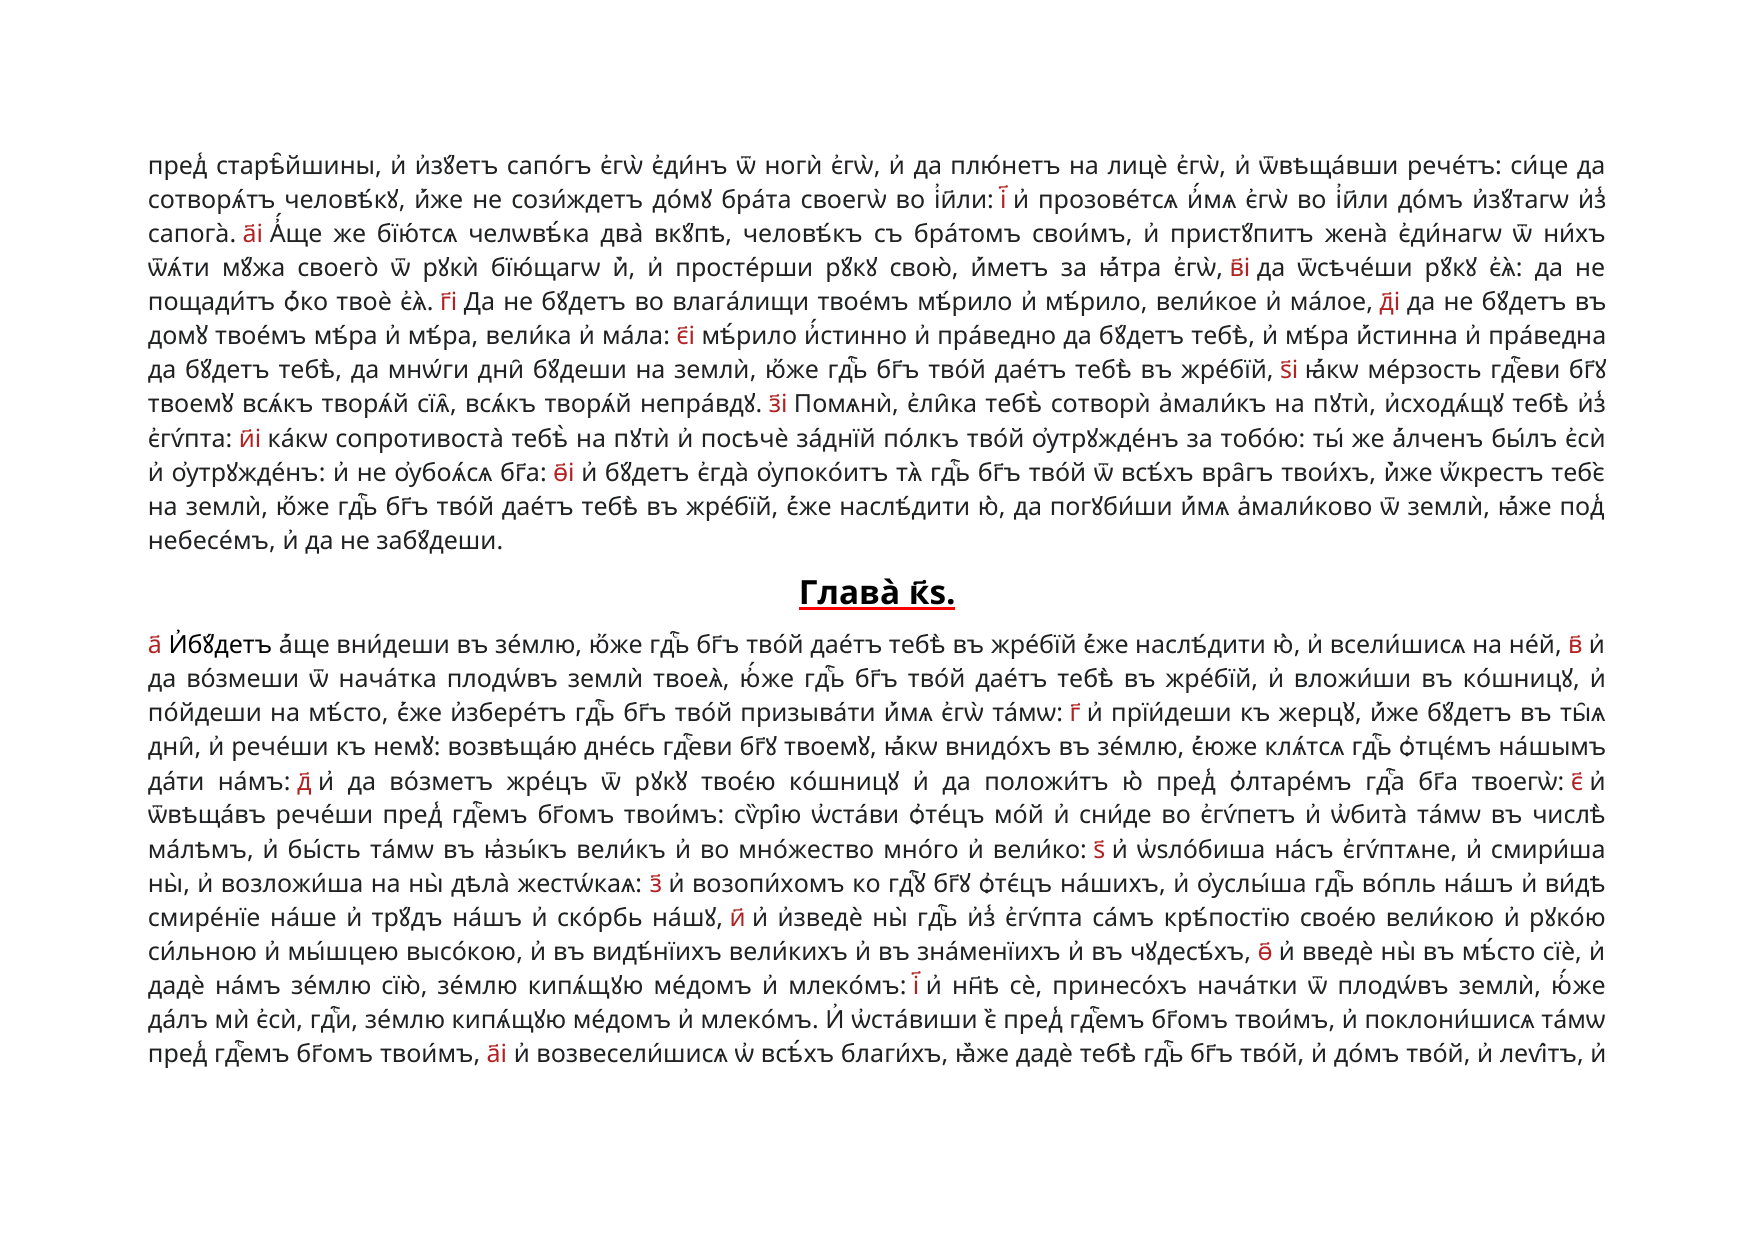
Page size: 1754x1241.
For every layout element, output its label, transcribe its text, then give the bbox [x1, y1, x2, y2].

text Глава̀ к҃ѕ. [148, 569, 1606, 614]
text а҃ И҆бꙋ́детъ а҆́ще вни́деши въ зе́млю, ю҆́же гдⷭ҇ь бг҃ъ тво́й дае́тъ тебѣ̀ въ жре́бїй є҆́же наслѣ́дити ю҆̀, и҆ всели́шисѧ на не́й, в҃ и҆ да во́змеши ѿ нача́тка плодѡ́въ землѝ твоеѧ̀, ю҆́же гдⷭ҇ь бг҃ъ тво́й дае́тъ тебѣ̀ въ жре́бїй, и҆ вложи́ши въ ко́шницꙋ, и҆ по́йдеши на мѣ́сто, є҆́же и҆збере́тъ гдⷭ҇ь бг҃ъ тво́й призыва́ти и҆́мѧ є҆гѡ̀ та́мѡ: г҃ и҆ прїи́деши къ жерцꙋ̀, и҆́же бꙋ́детъ въ ты̑ѧ дни̑, и҆ рече́ши къ немꙋ̀: возвѣща́ю дне́сь гдⷭ҇еви бг҃ꙋ твоемꙋ̀, ꙗ҆́кѡ внидо́хъ въ зе́млю, є҆́юже клѧ́тсѧ гдⷭ҇ь ѻ҆тцє́мъ на́шымъ да́ти на́мъ: д҃ и҆ да во́зметъ жре́цъ ѿ рꙋкꙋ̀ твоє́ю ко́шницꙋ и҆ да положи́тъ ю҆̀ пред̾ ѻ҆лтаре́мъ гдⷭ҇а бг҃а твоегѡ̀: є҃ и҆ ѿвѣща́въ рече́ши пред̾ гдⷭ҇емъ бг҃омъ твои́мъ: сѷрі́ю ѡ҆ста́ви ѻ҆те́цъ мо́й и҆ сни́де во є҆гѵ́петъ и҆ ѡ҆бита̀ та́мѡ въ числѣ̀ ма́лѣмъ, и҆ бы́сть та́мѡ въ ꙗ҆зы́къ вели́къ и҆ во мно́жество мно́го и҆ вели́ко: ѕ҃ и҆ ѡ҆ѕло́биша на́съ є҆гѵ́птѧне, и҆ смири́ша ны̀, и҆ возложи́ша на ны̀ дѣла̀ жестѡ́каѧ: з҃ и҆ возопи́хомъ ко гдⷭ҇ꙋ бг҃ꙋ ѻ҆тє́цъ на́шихъ, и҆ ѹ҆слы́ша гдⷭ҇ь во́пль на́шъ и҆ ви́дѣ смире́нїе на́ше и҆ трꙋ́дъ на́шъ и҆ ско́рбь на́шꙋ, и҃ и҆ и҆зведѐ ны̀ гдⷭ҇ь и҆з̾ є҆гѵ́пта са́мъ крѣ́постїю свое́ю вели́кою и҆ рꙋко́ю си́льною и҆ мы́шцею высо́кою, и҆ въ видѣ́нїихъ вели́кихъ и҆ въ зна́менїихъ и҆ въ чꙋдесѣ́хъ, ѳ҃ и҆ введѐ ны̀ въ мѣ́сто сїѐ, и҆ дадѐ на́мъ зе́млю сїю̀, зе́млю кипѧ́щꙋю ме́домъ и҆ млеко́мъ: і҃ и҆ нн҃ѣ сѐ, принесо́хъ нача́тки ѿ плодѡ́въ землѝ, ю҆́же да́лъ мѝ є҆сѝ, гдⷭ҇и, зе́млю кипѧ́щꙋю ме́домъ и҆ млеко́мъ. И҆ ѡ҆ста́виши є҆̀ пред̾ гдⷭ҇емъ бг҃омъ твои́мъ, и҆ поклони́шисѧ та́мѡ пред̾ гдⷭ҇емъ бг҃омъ твои́мъ, а҃і и҆ возвесели́шисѧ ѡ҆ всѣ́хъ благи́хъ, ꙗ҆̀же дадѐ тебѣ̀ гдⷭ҇ь бг҃ъ тво́й, и҆ до́мъ тво́й, и҆ леѵі́тъ, и҆ [148, 627, 1606, 1070]
text пред̾ старѣ̑йшины, и҆ и҆зꙋ́етъ сапо́гъ є҆гѡ̀ є҆ди́нъ ѿ ногѝ є҆гѡ̀, и҆ да плю́нетъ на лицѐ є҆гѡ̀, и҆ ѿвѣща́вши рече́тъ: си́це да сотворѧ́тъ человѣ́кꙋ, и҆́же не сози́ждетъ до́мꙋ бра́та своегѡ̀ во і҆и҃ли: і҃ и҆ прозове́тсѧ и҆́мѧ є҆гѡ̀ во і҆и҃ли до́мъ и҆зꙋ́тагѡ и҆з̾ сапога̀. а҃і А҆́ще же бїю́тсѧ челѡвѣ́ка два̀ вкꙋ́пѣ, человѣ́къ съ бра́томъ свои́мъ, и҆ пристꙋ́питъ жена̀ є҆ди́нагѡ ѿ ни́хъ ѿѧ́ти мꙋ́жа своего̀ ѿ рꙋкѝ бїю́щагѡ и҆̀, и҆ просте́рши рꙋ́кꙋ свою̀, и҆́метъ за ꙗ҆́тра є҆гѡ̀, в҃і да ѿсѣче́ши рꙋ́кꙋ є҆ѧ̀: да не пощади́тъ ѻ҆́ко твоѐ є҆ѧ̀. г҃і Да не бꙋ́детъ во влага́лищи твое́мъ мѣ́рило и҆ мѣ́рило, вели́кое и҆ ма́лое, д҃і да не бꙋ́детъ въ домꙋ̀ твое́мъ мѣ́ра и҆ мѣ́ра, вели́ка и҆ ма́ла: є҃і мѣ́рило и҆́стинно и҆ пра́ведно да бꙋ́детъ тебѣ̀, и҆ мѣ́ра и҆́стинна и҆ пра́ведна да бꙋ́детъ тебѣ̀, да мнѡ́ги дни̑ бꙋ́деши на землѝ, ю҆́же гдⷭ҇ь бг҃ъ тво́й дае́тъ тебѣ̀ въ жре́бїй, ѕ҃і ꙗ҆́кѡ ме́рзость гдⷭ҇еви бг҃ꙋ твоемꙋ̀ всѧ́къ творѧ́й сїѧ̑, всѧ́къ творѧ́й непра́вдꙋ. з҃і Помѧнѝ, є҆ли̑ка тебѣ̀ сотворѝ а҆мали́къ на пꙋтѝ, и҆сходѧ́щꙋ тебѣ̀ и҆з̾ є҆гѵ́пта: и҃і ка́кѡ сопротивоста̀ тебѣ̀ на пꙋтѝ и҆ посѣчѐ за́днїй по́лкъ тво́й ѹ҆трꙋжде́нъ за тобо́ю: ты́ же а҆́лченъ бы́лъ є҆сѝ и҆ ѹ҆трꙋжде́нъ: и҆ не ѹ҆боѧ́сѧ бг҃а: ѳ҃і и҆ бꙋ́детъ є҆гда̀ ѹ҆поко́итъ тѧ̀ гдⷭ҇ь бг҃ъ тво́й ѿ всѣ́хъ вра̑гъ твои́хъ, и҆̀же ѡ҆́крестъ тебє̀ на землѝ, ю҆́же гдⷭ҇ь бг҃ъ тво́й дае́тъ тебѣ̀ въ жре́бїй, є҆́же наслѣ́дити ю҆̀, да погꙋби́ши и҆́мѧ а҆мали́ково ѿ землѝ, ꙗ҆́же под̾ небесе́мъ, и҆ да не забꙋ́деши. [148, 148, 1606, 556]
